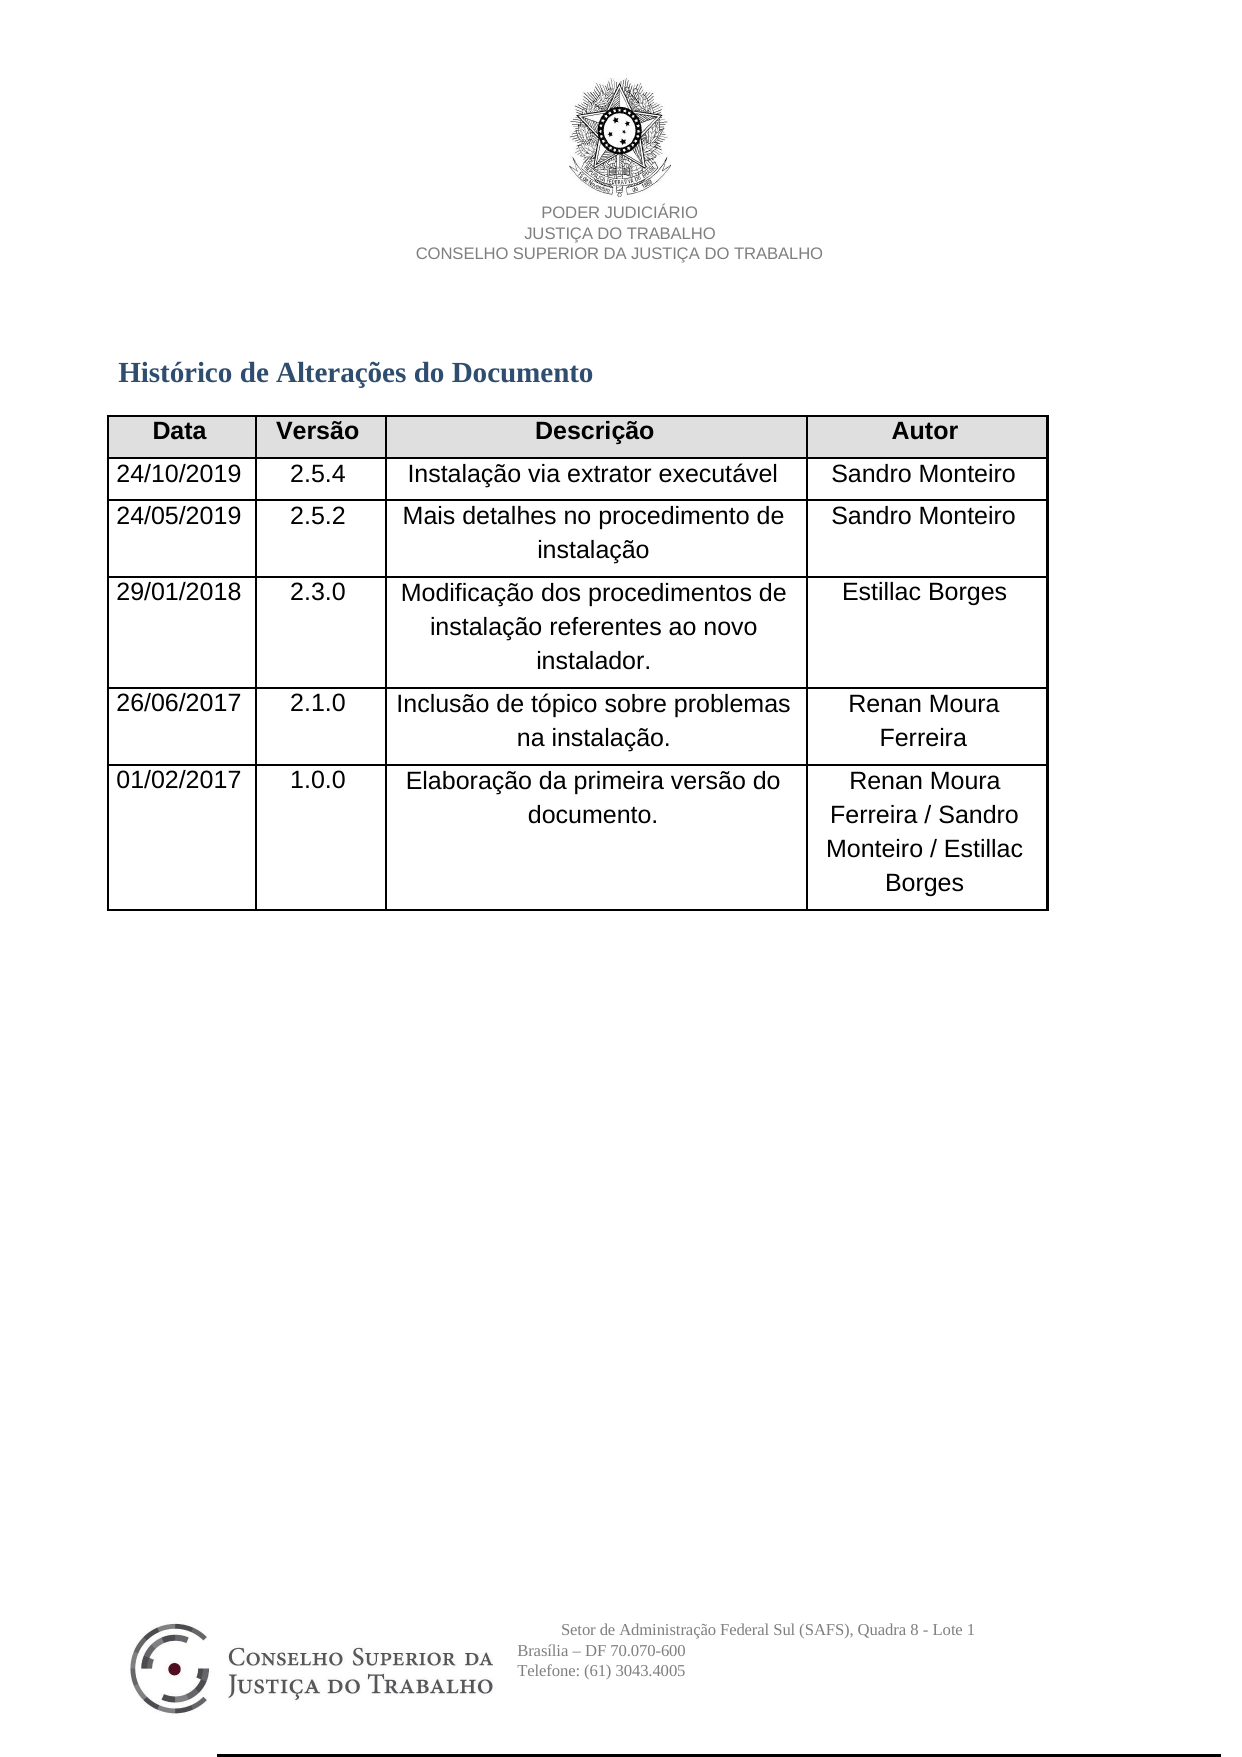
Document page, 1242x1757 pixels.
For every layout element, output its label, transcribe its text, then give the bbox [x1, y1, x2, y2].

table_cell Renan Moura Ferreira / Sandro Monteiro / Estillac Borges [808, 766, 1046, 909]
table_header Descrição [387, 417, 806, 457]
table_cell Modificação dos procedimentos de instalação referentes ao novo instalador. [387, 578, 806, 687]
table_cell 2.5.4 [257, 459, 385, 499]
table_cell 26/06/2017 [109, 689, 255, 763]
table_cell Inclusão de tópico sobre problemas na instalação. [387, 689, 806, 763]
table_cell Renan Moura Ferreira [808, 689, 1046, 763]
table_cell 24/10/2019 [109, 459, 255, 499]
subtitle Histórico de Alterações do Documento [118, 355, 1135, 388]
table_cell Mais detalhes no procedimento de instalação [387, 501, 806, 576]
table_cell Sandro Monteiro [808, 501, 1046, 576]
table_header Data [109, 417, 255, 457]
table_cell 29/01/2018 [109, 578, 255, 687]
table_cell 1.0.0 [257, 766, 385, 909]
table_cell Sandro Monteiro [808, 459, 1046, 499]
table_header Autor [808, 417, 1046, 457]
table_cell Elaboração da primeira versão do documento. [387, 766, 806, 909]
table_cell 2.5.2 [257, 501, 385, 576]
table_cell Estillac Borges [808, 578, 1046, 687]
table_header Versão [257, 417, 385, 457]
table_cell 24/05/2019 [109, 501, 255, 576]
table_cell 2.3.0 [257, 578, 385, 687]
table_cell Instalação via extrator executável [387, 459, 806, 499]
table_cell 01/02/2017 [109, 766, 255, 909]
table_cell 2.1.0 [257, 689, 385, 763]
